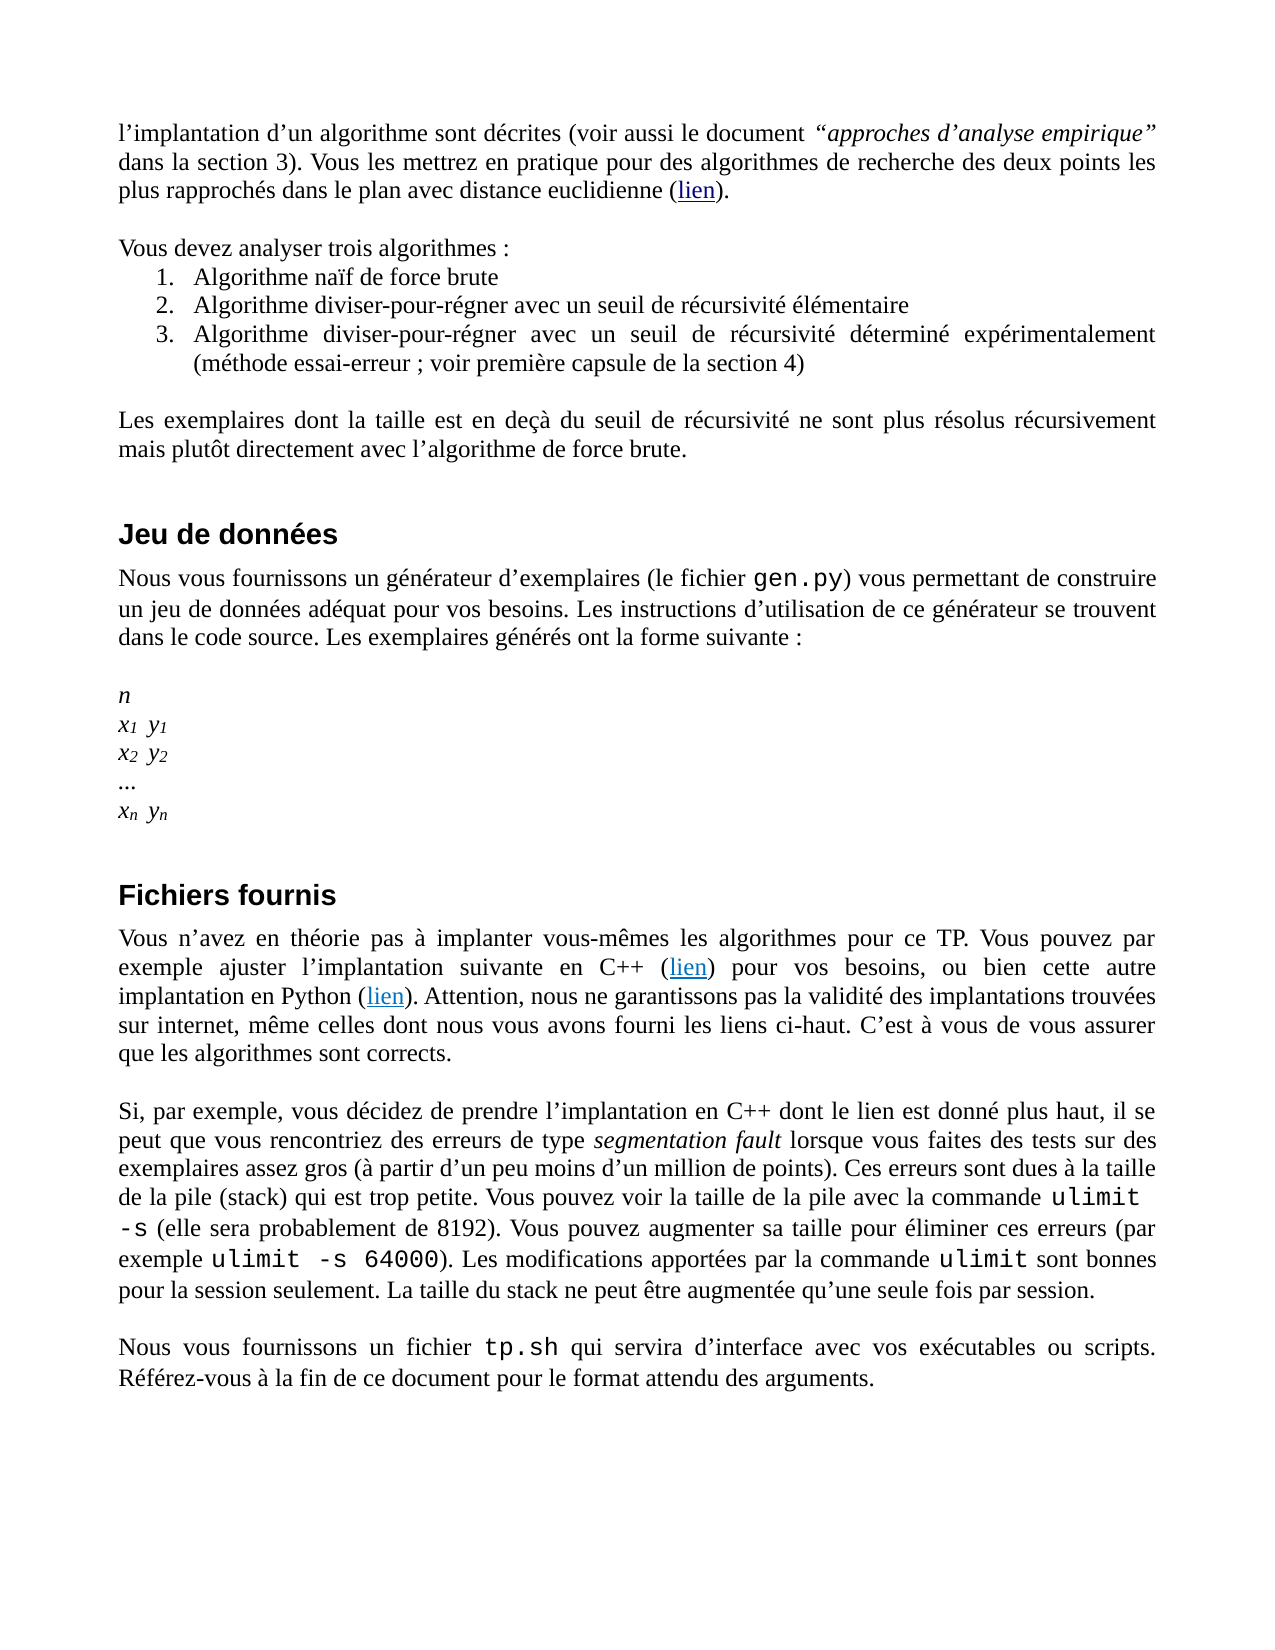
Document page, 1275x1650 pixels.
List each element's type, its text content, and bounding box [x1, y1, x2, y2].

text Les exemplaires dont la taille est en deçà du seuil de récursivité ne sont plus résolus récursivement mais plutôt directement avec l’algorithme de force brute. [118, 406, 1157, 463]
text n [118, 680, 1157, 709]
subtitle Fichiers fournis [118, 877, 1157, 911]
text Nous vous fournissons un fichier tp.sh qui servira d’interface avec vos exécutables ou scripts. Référez-vous à la fin de ce document pour le format attendu des arguments. [118, 1332, 1157, 1392]
text Vous devez analyser trois algorithmes : [118, 233, 1157, 262]
list Algorithme diviser-pour-régner avec un seuil de récursivité élémentaire [156, 291, 1157, 319]
text Si, par exemple, vous décidez de prendre l’implantation en C++ dont le lien est donné plus haut, il se peut que vous rencontriez des erreurs de type segmentation fault lorsque vous faites des tests sur des exemplaires assez gros (à partir d’un peu moins d’un million de points). Ces erreurs sont dues à la taille de la pile (stack) qui est trop petite. Vous pouvez voir la taille de la pile avec la commande ulimit -s (elle sera probablement de 8192). Vous pouvez augmenter sa taille pour éliminer ces erreurs (par exemple ulimit -s 64000). Les modifications apportées par la commande ulimit sont bonnes pour la session seulement. La taille du stack ne peut être augmentée qu’une seule fois par session. [118, 1096, 1157, 1303]
text l’implantation d’un algorithme sont décrites (voir aussi le document “approches d’analyse empirique” dans la section 3). Vous les mettrez en pratique pour des algorithmes de recherche des deux points les plus rapprochés dans le plan avec distance euclidienne (lien). [118, 118, 1157, 204]
list Algorithme diviser-pour-régner avec un seuil de récursivité déterminé expérimentalement (méthode essai-erreur ; voir première capsule de la section 4) [156, 319, 1157, 377]
list Algorithme naïf de force brute [156, 262, 1157, 291]
subtitle Jeu de données [118, 517, 1157, 550]
text Nous vous fournissons un générateur d’exemplaires (le fichier gen.py) vous permettant de construire un jeu de données adéquat pour vos besoins. Les instructions d’utilisation de ce générateur se trouvent dans le code source. Les exemplaires générés ont la forme suivante : [118, 563, 1157, 651]
text x2 y2 [118, 737, 1157, 766]
text xn yn [118, 795, 1157, 824]
text ... [118, 766, 1157, 795]
text x1 y1 [118, 709, 1157, 737]
text Vous n’avez en théorie pas à implanter vous-mêmes les algorithmes pour ce TP. Vous pouvez par exemple ajuster l’implantation suivante en C++ (lien) pour vos besoins, ou bien cette autre implantation en Python (lien). Attention, nous ne garantissons pas la validité des implantations trouvées sur internet, même celles dont nous vous avons fourni les liens ci-haut. C’est à vous de vous assurer que les algorithmes sont corrects. [118, 923, 1157, 1067]
